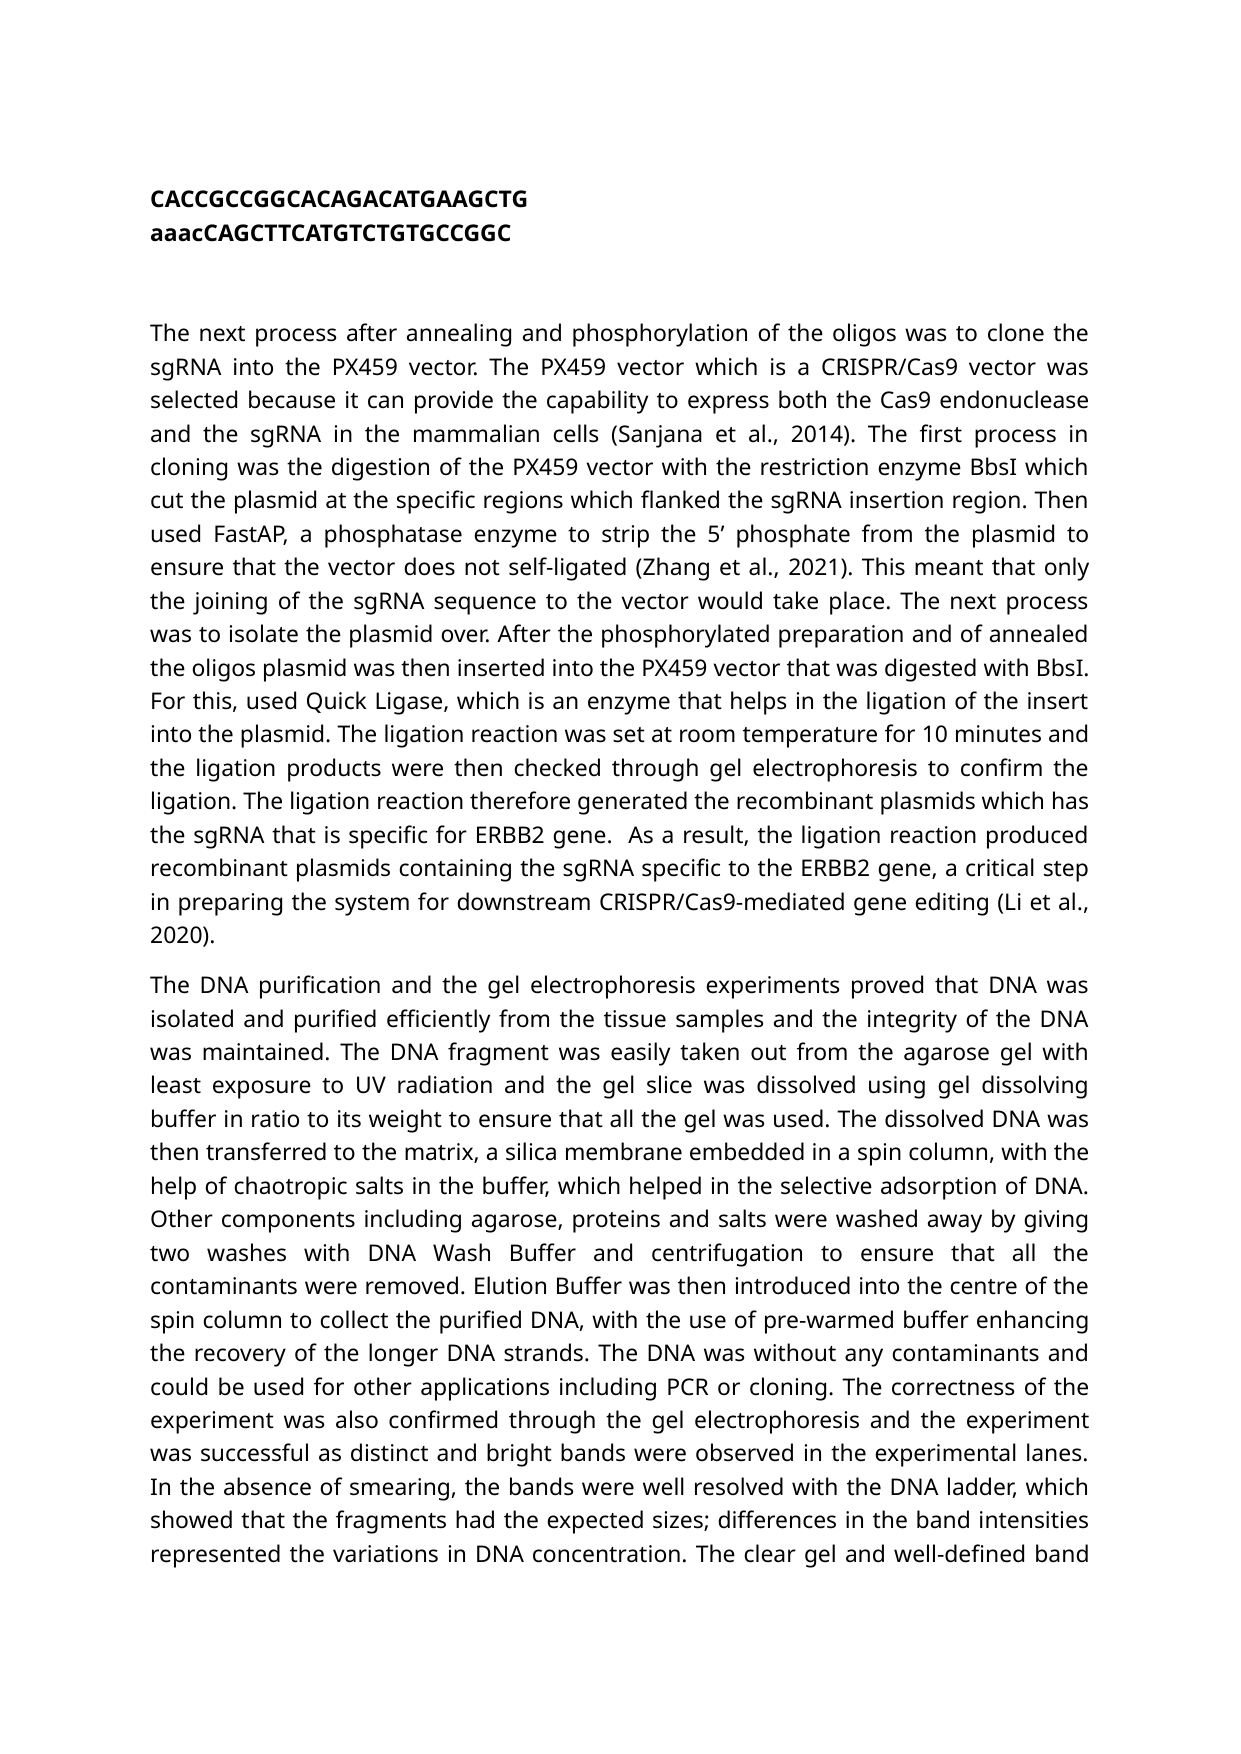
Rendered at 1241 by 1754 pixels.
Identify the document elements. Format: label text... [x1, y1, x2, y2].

text CACCGCCGGCACAGACATGAAGCTG [150, 150, 1090, 215]
text The DNA purification and the gel electrophoresis experiments proved that DNA was isolated and purified efficiently from the tissue samples and the integrity of the DNA was maintained. The DNA fragment was easily taken out from the agarose gel with least exposure to UV radiation and the gel slice was dissolved using gel dissolving buffer in ratio to its weight to ensure that all the gel was used. The dissolved DNA was then transferred to the matrix, a silica membrane embedded in a spin column, with the help of chaotropic salts in the buffer, which helped in the selective adsorption of DNA. Other components including agarose, proteins and salts were washed away by giving two washes with DNA Wash Buffer and centrifugation to ensure that all the contaminants were removed. Elution Buffer was then introduced into the centre of the spin column to collect the purified DNA, with the use of pre-warmed buffer enhancing the recovery of the longer DNA strands. The DNA was without any contaminants and could be used for other applications including PCR or cloning. The correctness of the experiment was also confirmed through the gel electrophoresis and the experiment was successful as distinct and bright bands were observed in the experimental lanes. In the absence of smearing, the bands were well resolved with the DNA ladder, which showed that the fragments had the expected sizes; differences in the band intensities represented the variations in DNA concentration. The clear gel and well-defined band [150, 969, 1090, 1569]
text aaacCAGCTTCATGTCTGTGCCGGC [150, 217, 1090, 248]
text The next process after annealing and phosphorylation of the oligos was to clone the sgRNA into the PX459 vector. The PX459 vector which is a CRISPR/Cas9 vector was selected because it can provide the capability to express both the Cas9 endonuclease and the sgRNA in the mammalian cells (Sanjana et al., 2014). The first process in cloning was the digestion of the PX459 vector with the restriction enzyme BbsI which cut the plasmid at the specific regions which flanked the sgRNA insertion region. Then used FastAP, a phosphatase enzyme to strip the 5’ phosphate from the plasmid to ensure that the vector does not self-ligated (Zhang et al., 2021). This meant that only the joining of the sgRNA sequence to the vector would take place. The next process was to isolate the plasmid over. After the phosphorylated preparation and of annealed the oligos plasmid was then inserted into the PX459 vector that was digested with BbsI. For this, used Quick Ligase, which is an enzyme that helps in the ligation of the insert into the plasmid. The ligation reaction was set at room temperature for 10 minutes and the ligation products were then checked through gel electrophoresis to confirm the ligation. The ligation reaction therefore generated the recombinant plasmids which has the sgRNA that is specific for ERBB2 gene. As a result, the ligation reaction produced recombinant plasmids containing the sgRNA specific to the ERBB2 gene, a critical step in preparing the system for downstream CRISPR/Cas9-mediated gene editing (Li et al., 2020). [150, 317, 1090, 950]
